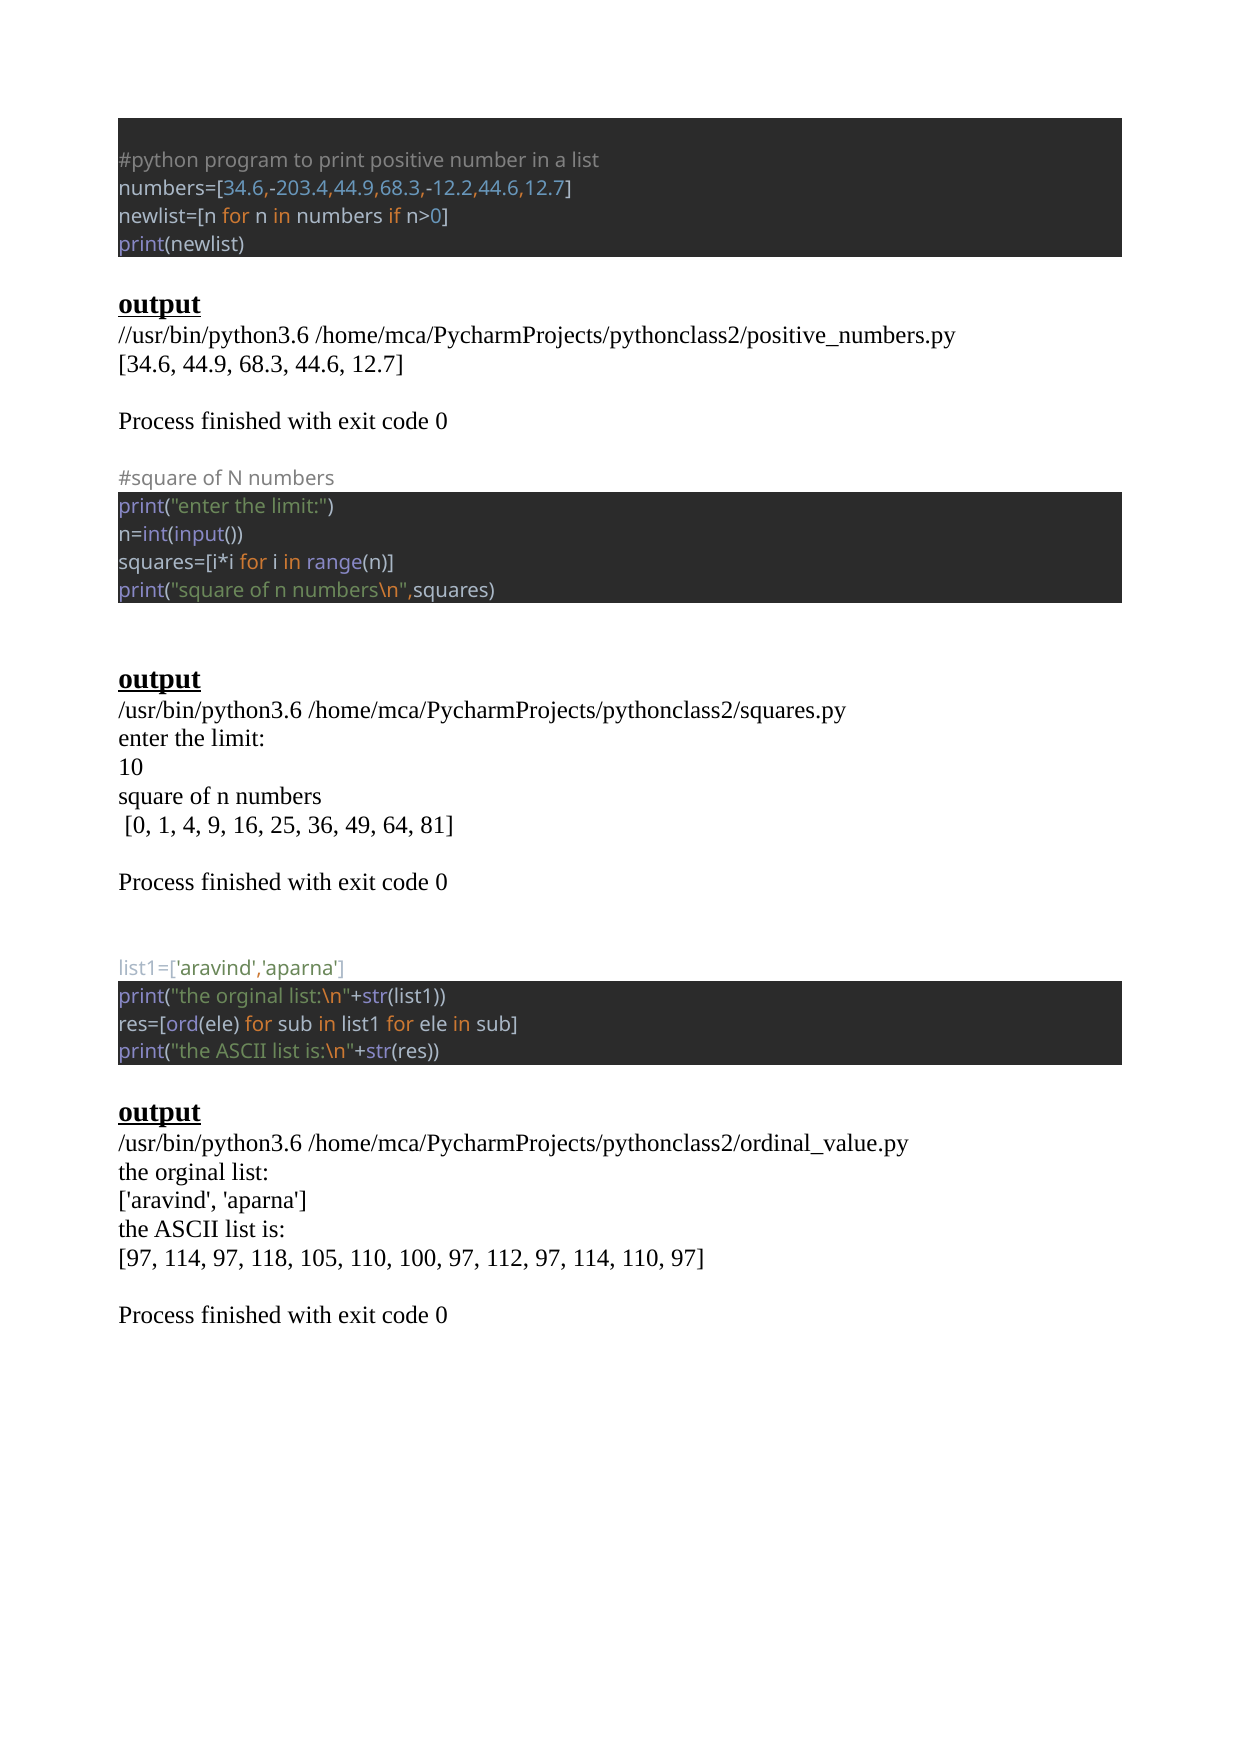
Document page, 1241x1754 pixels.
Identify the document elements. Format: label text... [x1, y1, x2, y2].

text Process finished with exit code 0 [118, 867, 1122, 896]
text ['aravind', 'aparna'] [118, 1185, 1122, 1214]
text /usr/bin/python3.6 /home/mca/PycharmProjects/pythonclass2/squares.py [118, 695, 1122, 723]
text numbers=[34.6,-203.4,44.9,68.3,-12.2,44.6,12.7] [118, 174, 1122, 202]
text 10 [118, 752, 1122, 781]
text res=[ord(ele) for sub in list1 for ele in sub] [118, 1009, 1122, 1037]
text [34.6, 44.9, 68.3, 44.6, 12.7] [118, 349, 1122, 378]
text list1=['aravind','aparna'] [118, 953, 1122, 981]
text the orginal list: [118, 1157, 1122, 1185]
text n=int(input()) [118, 519, 1122, 547]
text [97, 114, 97, 118, 105, 110, 100, 97, 112, 97, 114, 110, 97] [118, 1243, 1122, 1272]
text #square of N numbers [118, 464, 1122, 492]
text #python program to print positive number in a list [118, 146, 1122, 174]
text enter the limit: [118, 723, 1122, 752]
text Process finished with exit code 0 [118, 406, 1122, 435]
text print("the ASCII list is:\n"+str(res)) [118, 1037, 1122, 1065]
text /usr/bin/python3.6 /home/mca/PycharmProjects/pythonclass2/ordinal_value.py [118, 1128, 1122, 1157]
text output [118, 287, 1122, 320]
text squares=[i*i for i in range(n)] [118, 547, 1122, 575]
text output [118, 1094, 1122, 1128]
text Process finished with exit code 0 [118, 1300, 1122, 1329]
text [0, 1, 4, 9, 16, 25, 36, 49, 64, 81] [118, 810, 1122, 838]
text newlist=[n for n in numbers if n>0] [118, 202, 1122, 229]
text print("square of n numbers\n",squares) [118, 575, 1122, 603]
text print("the orginal list:\n"+str(list1)) [118, 981, 1122, 1009]
text output [118, 661, 1122, 695]
text print("enter the limit:") [118, 492, 1122, 519]
text square of n numbers [118, 781, 1122, 810]
text the ASCII list is: [118, 1214, 1122, 1243]
text //usr/bin/python3.6 /home/mca/PycharmProjects/pythonclass2/positive_numbers.py [118, 320, 1122, 349]
text print(newlist) [118, 229, 1122, 257]
